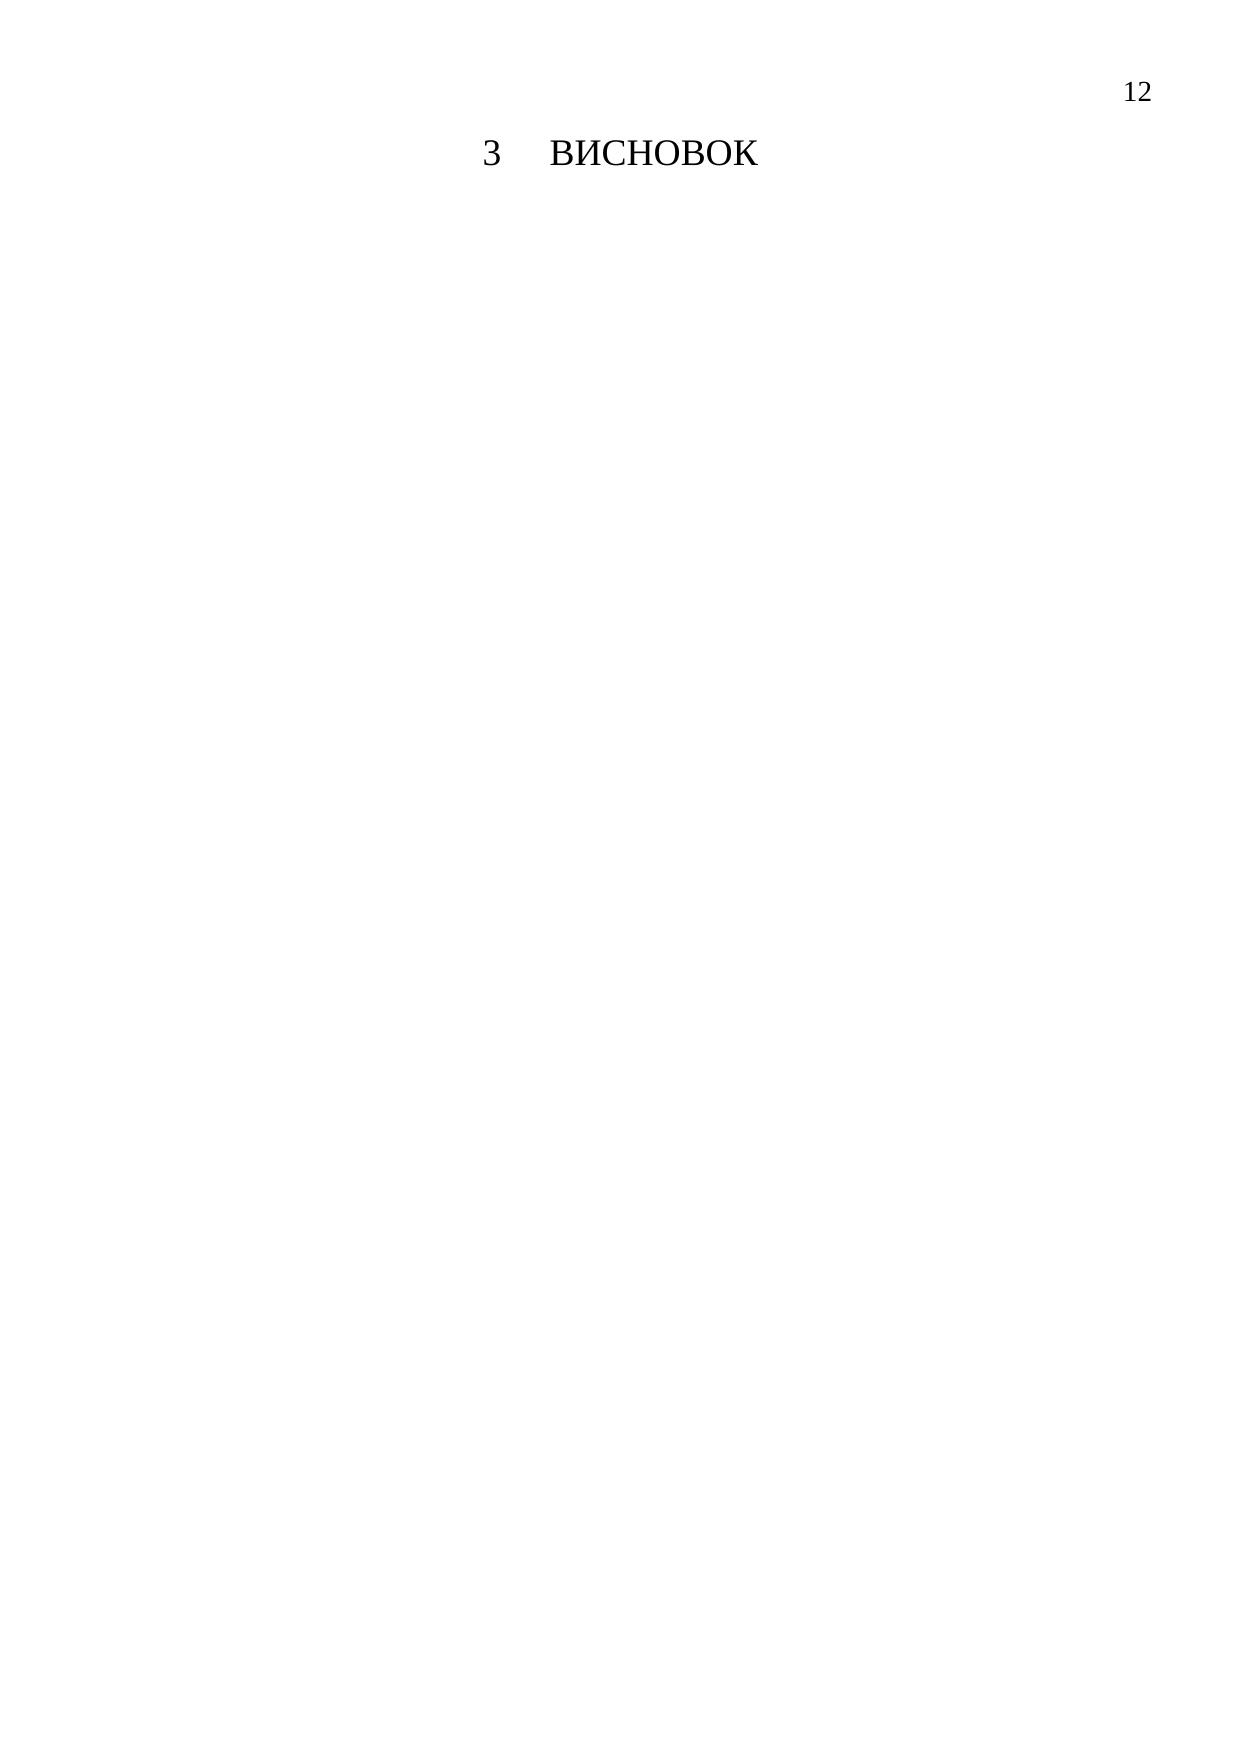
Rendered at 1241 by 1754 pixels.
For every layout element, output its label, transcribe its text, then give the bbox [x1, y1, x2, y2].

subtitle Висновок [118, 130, 1122, 173]
